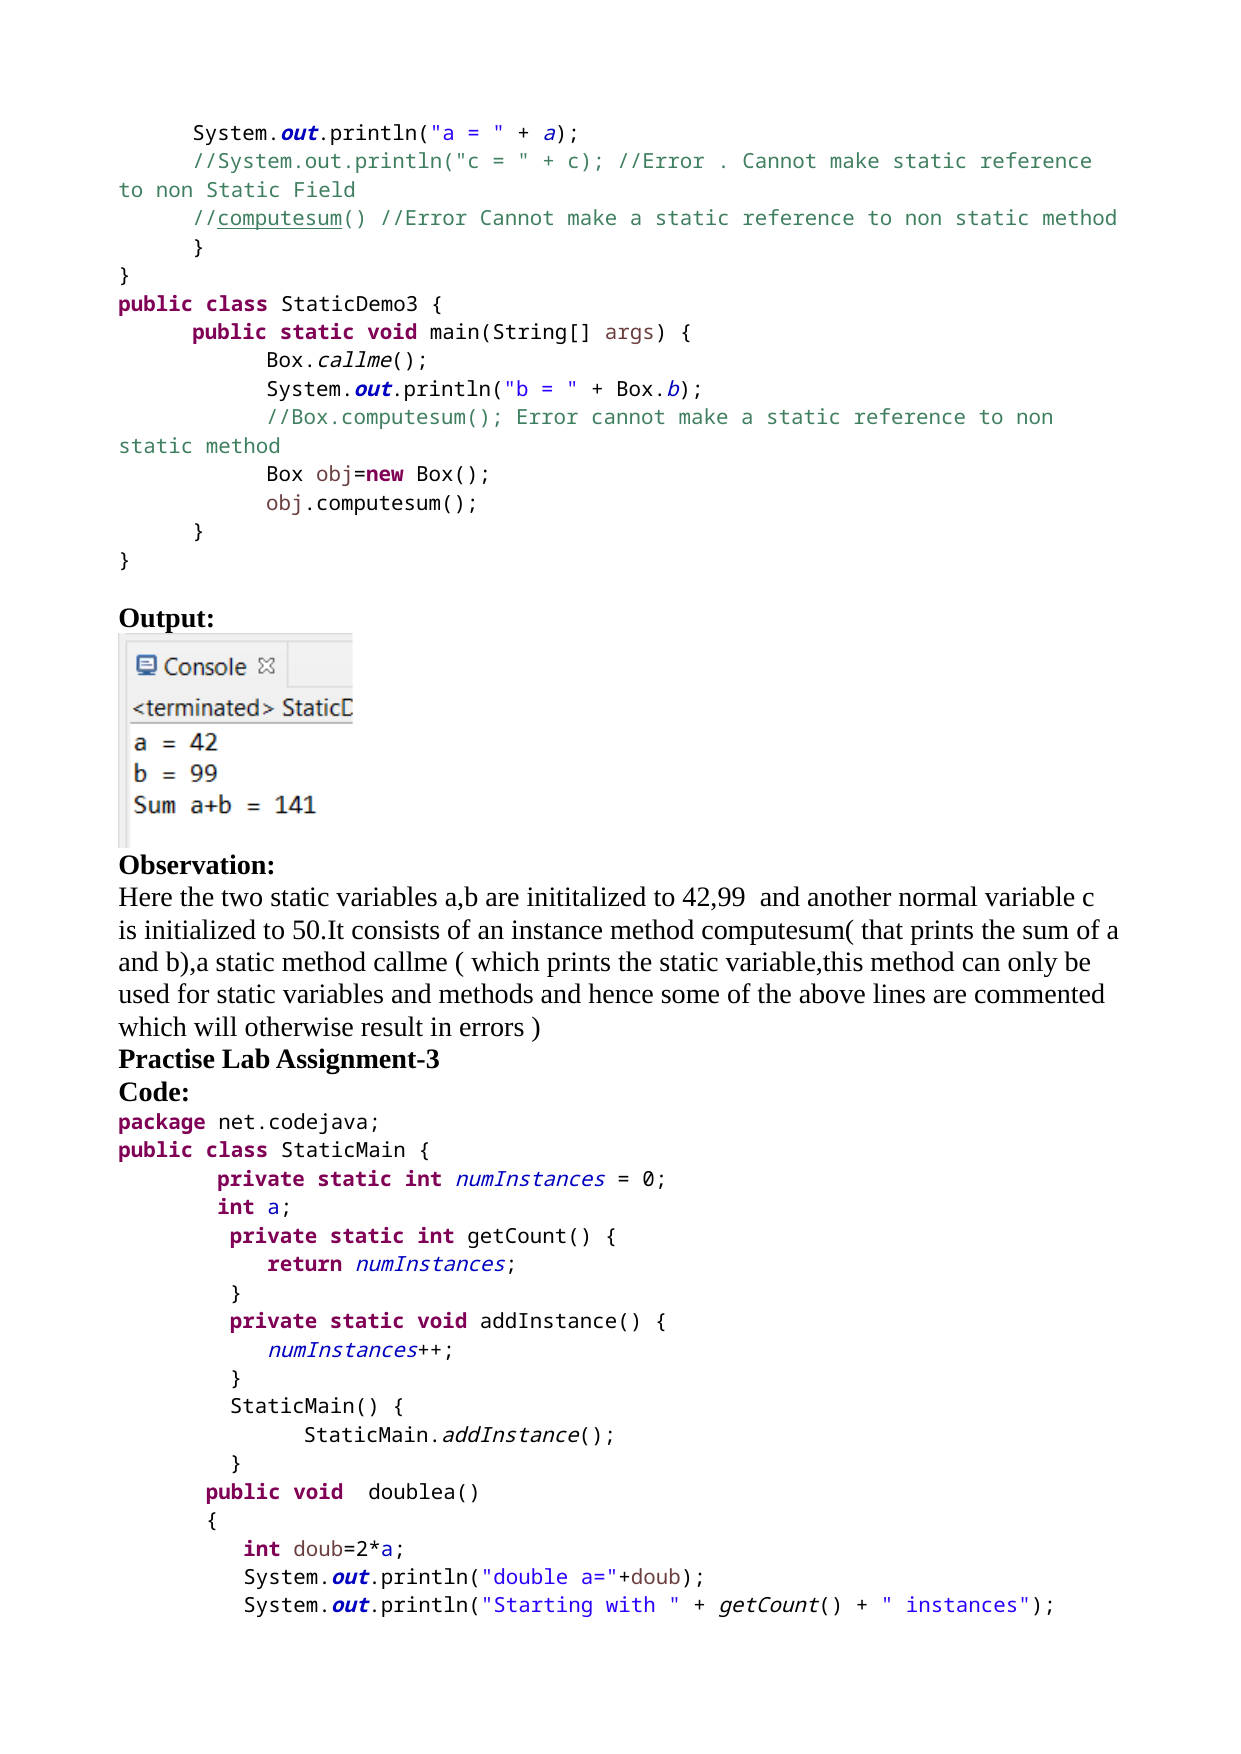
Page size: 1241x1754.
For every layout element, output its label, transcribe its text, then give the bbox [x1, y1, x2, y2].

text Observation: [118, 848, 1122, 880]
text obj.computesum(); [118, 488, 1122, 516]
text } [118, 516, 1122, 545]
text public void doublea() [118, 1477, 1122, 1505]
text public class StaticMain { [118, 1136, 1122, 1164]
text } [118, 1363, 1122, 1392]
text Box.callme(); [118, 346, 1122, 374]
text } [118, 232, 1122, 260]
text Here the two static variables a,b are inititalized to 42,99 and another normal variable c is initialized to 50.It consists of an instance method computesum( that prints the sum of a and b),a static method callme ( which prints the static variable,this method can only be used for static variables and methods and hence some of the above lines are commented which will otherwise result in errors ) [118, 880, 1122, 1042]
text } [118, 545, 1122, 573]
text StaticMain.addInstance(); [118, 1420, 1122, 1448]
text int doub=2*a; [118, 1534, 1122, 1562]
text package net.codejava; [118, 1107, 1122, 1136]
text } [118, 260, 1122, 289]
text } [118, 1448, 1122, 1477]
text //Box.computesum(); Error cannot make a static reference to non static method [118, 402, 1122, 459]
text Box obj=new Box(); [118, 459, 1122, 488]
text { [118, 1505, 1122, 1534]
text private static int numInstances = 0; [118, 1164, 1122, 1192]
text StaticMain() { [118, 1392, 1122, 1420]
text System.out.println("double a="+doub); [118, 1562, 1122, 1591]
text int a; [118, 1192, 1122, 1221]
text Code: [118, 1075, 1122, 1107]
text System.out.println("b = " + Box.b); [118, 374, 1122, 402]
picture [118, 633, 353, 848]
text private static int getCount() { [118, 1221, 1122, 1249]
text System.out.println("a = " + a); [118, 118, 1122, 147]
text //computesum() //Error Cannot make a static reference to non static method [118, 203, 1122, 232]
text public static void main(String[] args) { [118, 317, 1122, 346]
text private static void addInstance() { [118, 1306, 1122, 1335]
text numInstances++; [118, 1335, 1122, 1363]
text return numInstances; [118, 1249, 1122, 1278]
text } [118, 1278, 1122, 1306]
text //System.out.println("c = " + c); //Error . Cannot make static reference to non Static Field [118, 147, 1122, 203]
text Output: [118, 602, 1122, 634]
text System.out.println("Starting with " + getCount() + " instances"); [118, 1591, 1122, 1619]
text Practise Lab Assignment-3 [118, 1042, 1122, 1075]
text public class StaticDemo3 { [118, 289, 1122, 317]
